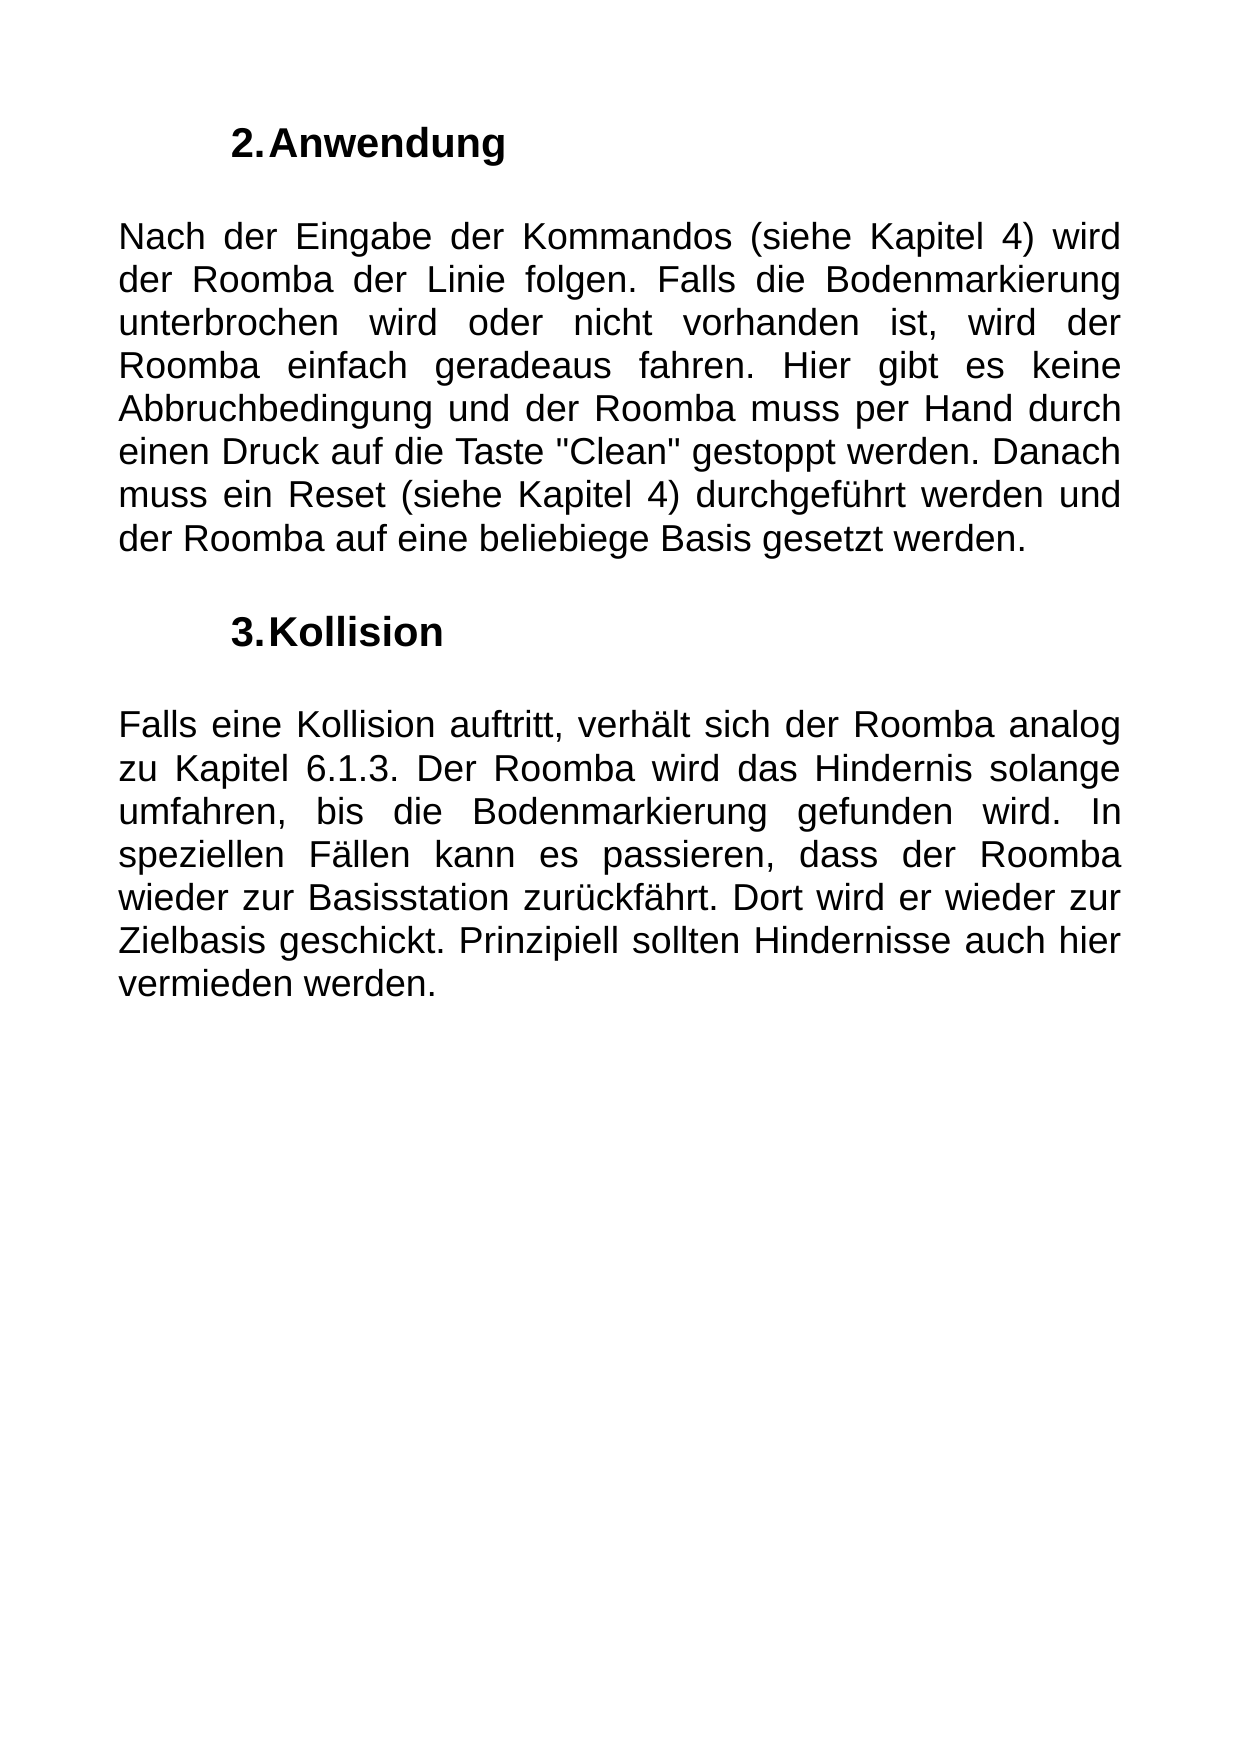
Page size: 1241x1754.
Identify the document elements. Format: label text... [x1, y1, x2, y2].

text Nach der Eingabe der Kommandos (siehe Kapitel 4) wird der Roomba der Linie folgen. Falls die Bodenmarkierung unterbrochen wird oder nicht vorhanden ist, wird der Roomba einfach geradeaus fahren. Hier gibt es keine Abbruchbedingung und der Roomba muss per Hand durch einen Druck auf die Taste "Clean" gestoppt werden. Danach muss ein Reset (siehe Kapitel 4) durchgeführt werden und der Roomba auf eine beliebiege Basis gesetzt werden. [118, 214, 1122, 559]
text Falls eine Kollision auftritt, verhält sich der Roomba analog zu Kapitel 6.1.3. Der Roomba wird das Hindernis solange umfahren, bis die Bodenmarkierung gefunden wird. In speziellen Fällen kann es passieren, dass der Roomba wieder zur Basisstation zurückfährt. Dort wird er wieder zur Zielbasis geschickt. Prinzipiell sollten Hindernisse auch hier vermieden werden. [118, 703, 1122, 1004]
list Anwendung [231, 118, 1122, 166]
list Kollision [231, 607, 1122, 655]
